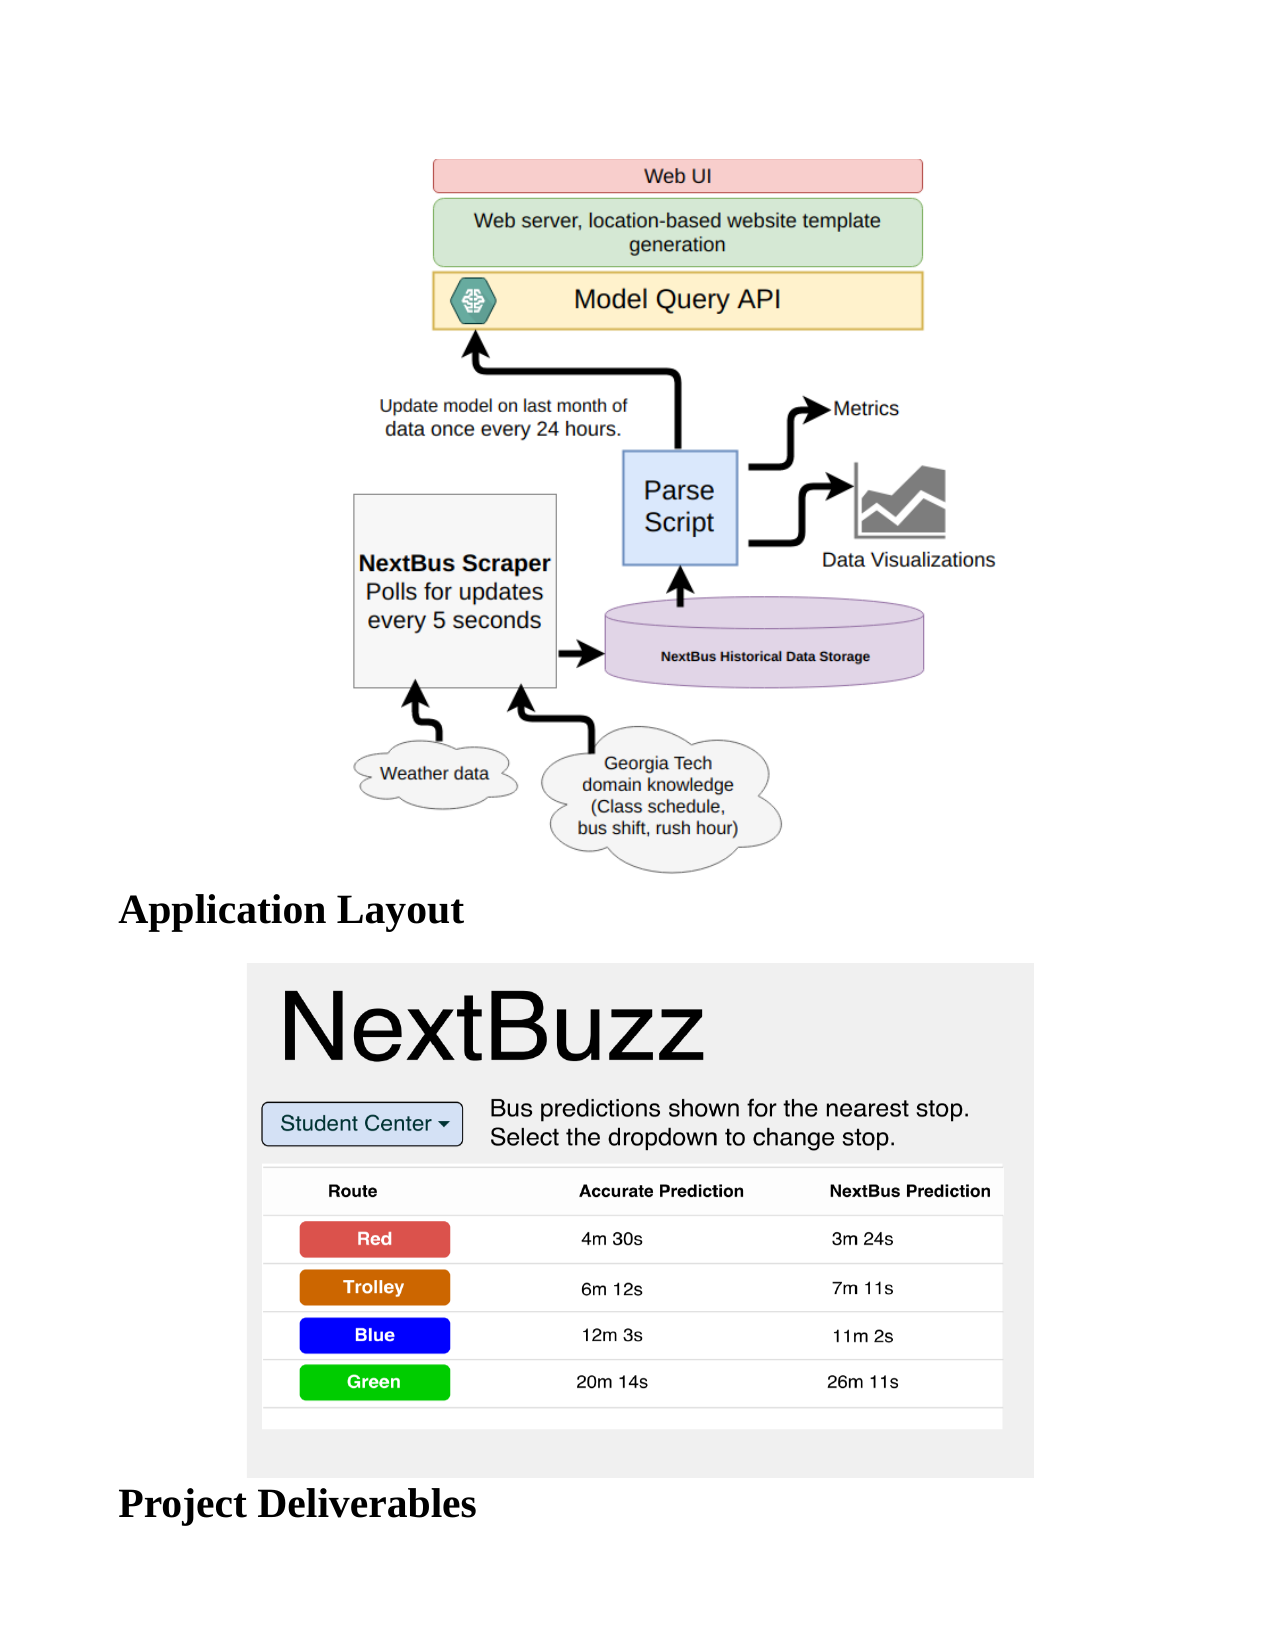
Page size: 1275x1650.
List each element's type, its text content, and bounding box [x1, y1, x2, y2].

picture [342, 159, 1071, 882]
text Project Deliverables [118, 1479, 1157, 1527]
text Application Layout [118, 885, 1157, 933]
picture [246, 963, 1034, 1478]
